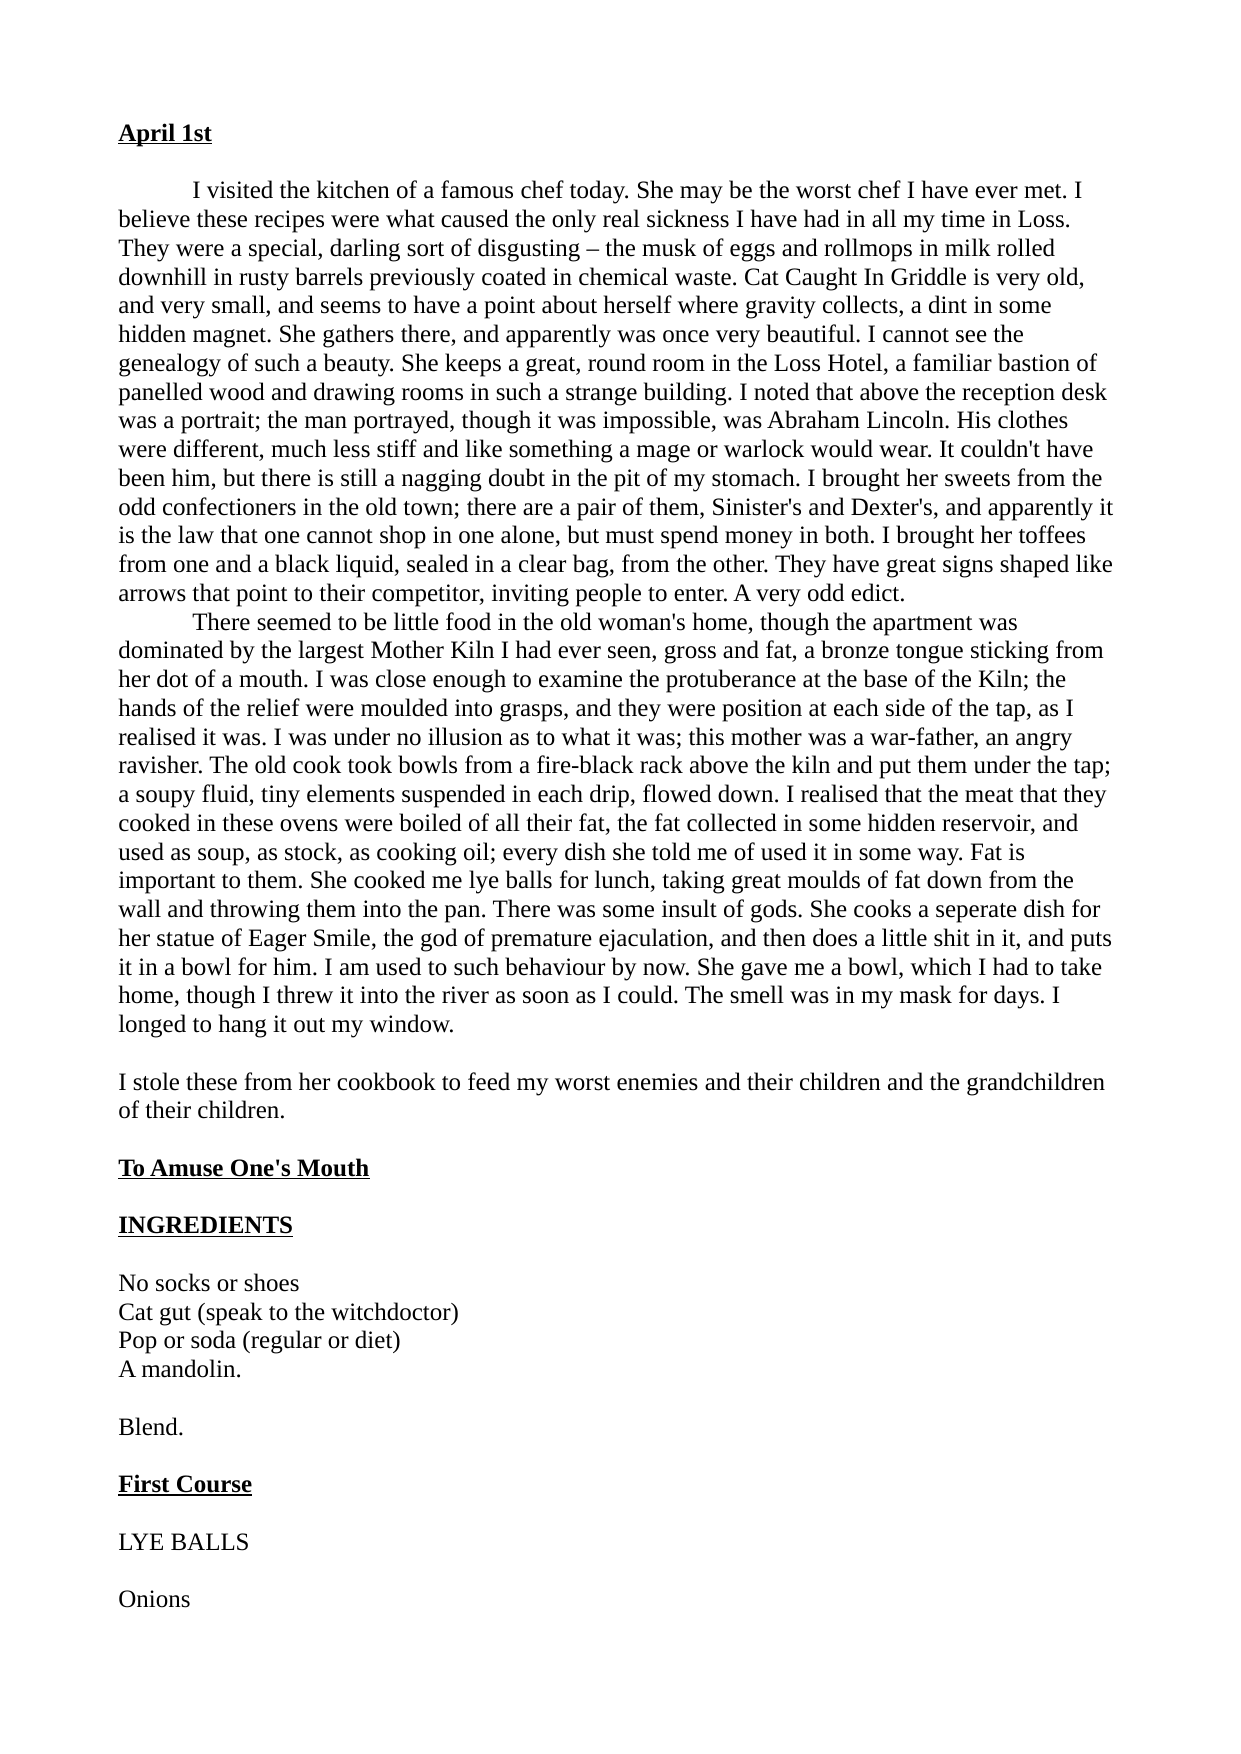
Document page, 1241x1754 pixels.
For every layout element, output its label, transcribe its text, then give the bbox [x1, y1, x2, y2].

text INGREDIENTS [118, 1211, 1122, 1239]
text First Course [118, 1469, 1122, 1498]
text Cat gut (speak to the witchdoctor) [118, 1297, 1122, 1326]
text Onions [118, 1584, 1122, 1613]
text To Amuse One's Mouth [118, 1153, 1122, 1182]
text LYE BALLS [118, 1527, 1122, 1556]
text There seemed to be little food in the old woman's home, though the apartment was dominated by the largest Mother Kiln I had ever seen, gross and fat, a bronze tongue sticking from her dot of a mouth. I was close enough to examine the protuberance at the base of the Kiln; the hands of the relief were moulded into grasps, and they were position at each side of the tap, as I realised it was. I was under no illusion as to what it was; this mother was a war-father, an angry ravisher. The old cook took bowls from a fire-black rack above the kiln and put them under the tap; a soupy fluid, tiny elements suspended in each drip, flowed down. I realised that the meat that they cooked in these ovens were boiled of all their fat, the fat collected in some hidden reservoir, and used as soup, as stock, as cooking oil; every dish she told me of used it in some way. Fat is important to them. She cooked me lye balls for lunch, taking great moulds of fat down from the wall and throwing them into the pan. There was some insult of gods. She cooks a seperate dish for her statue of Eager Smile, the god of premature ejaculation, and then does a little shit in it, and puts it in a bowl for him. I am used to such behaviour by now. She gave me a bowl, which I had to take home, though I threw it into the river as soon as I could. The smell was in my mask for days. I longed to hang it out my window. [118, 607, 1122, 1038]
text April 1st [118, 118, 1122, 147]
text A mandolin. [118, 1354, 1122, 1383]
text No socks or shoes [118, 1268, 1122, 1297]
text Blend. [118, 1412, 1122, 1441]
text Pop or soda (regular or diet) [118, 1326, 1122, 1354]
text I stole these from her cookbook to feed my worst enemies and their children and the grandchildren of their children. [118, 1067, 1122, 1124]
text I visited the kitchen of a famous chef today. She may be the worst chef I have ever met. I believe these recipes were what caused the only real sickness I have had in all my time in Loss. They were a special, darling sort of disgusting – the musk of eggs and rollmops in milk rolled downhill in rusty barrels previously coated in chemical waste. Cat Caught In Griddle is very old, and very small, and seems to have a point about herself where gravity collects, a dint in some hidden magnet. She gathers there, and apparently was once very beautiful. I cannot see the genealogy of such a beauty. She keeps a great, round room in the Loss Hotel, a familiar bastion of panelled wood and drawing rooms in such a strange building. I noted that above the reception desk was a portrait; the man portrayed, though it was impossible, was Abraham Lincoln. His clothes were different, much less stiff and like something a mage or warlock would wear. It couldn't have been him, but there is still a nagging doubt in the pit of my stomach. I brought her sweets from the odd confectioners in the old town; there are a pair of them, Sinister's and Dexter's, and apparently it is the law that one cannot shop in one alone, but must spend money in both. I brought her toffees from one and a black liquid, sealed in a clear bag, from the other. They have great signs shaped like arrows that point to their competitor, inviting people to enter. A very odd edict. [118, 176, 1122, 607]
